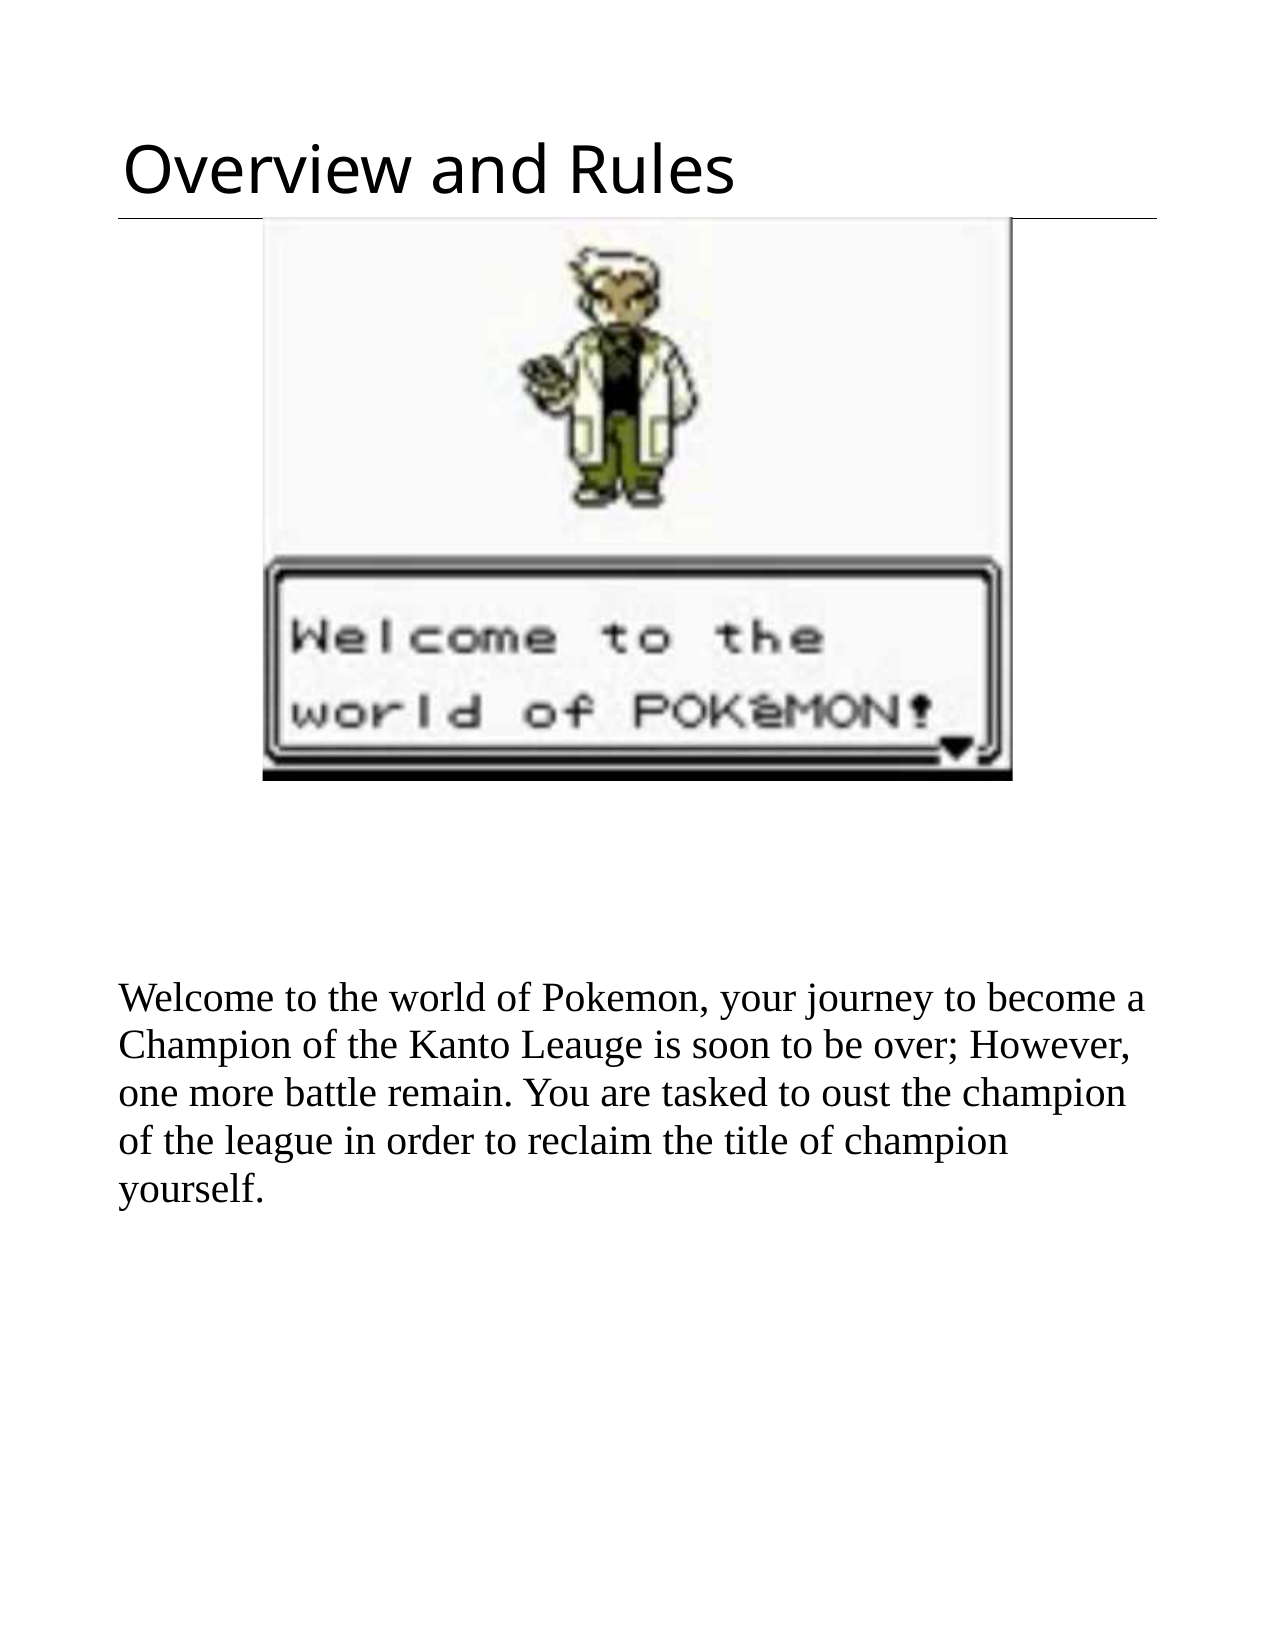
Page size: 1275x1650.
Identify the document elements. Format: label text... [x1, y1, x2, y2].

picture [262, 217, 1013, 781]
text Welcome to the world of Pokemon, your journey to become a Champion of the Kanto Leauge is soon to be over; However, one more battle remain. You are tasked to oust the champion of the league in order to reclaim the title of champion yourself. [118, 972, 1157, 1212]
text Overview and Rules [118, 118, 1157, 218]
